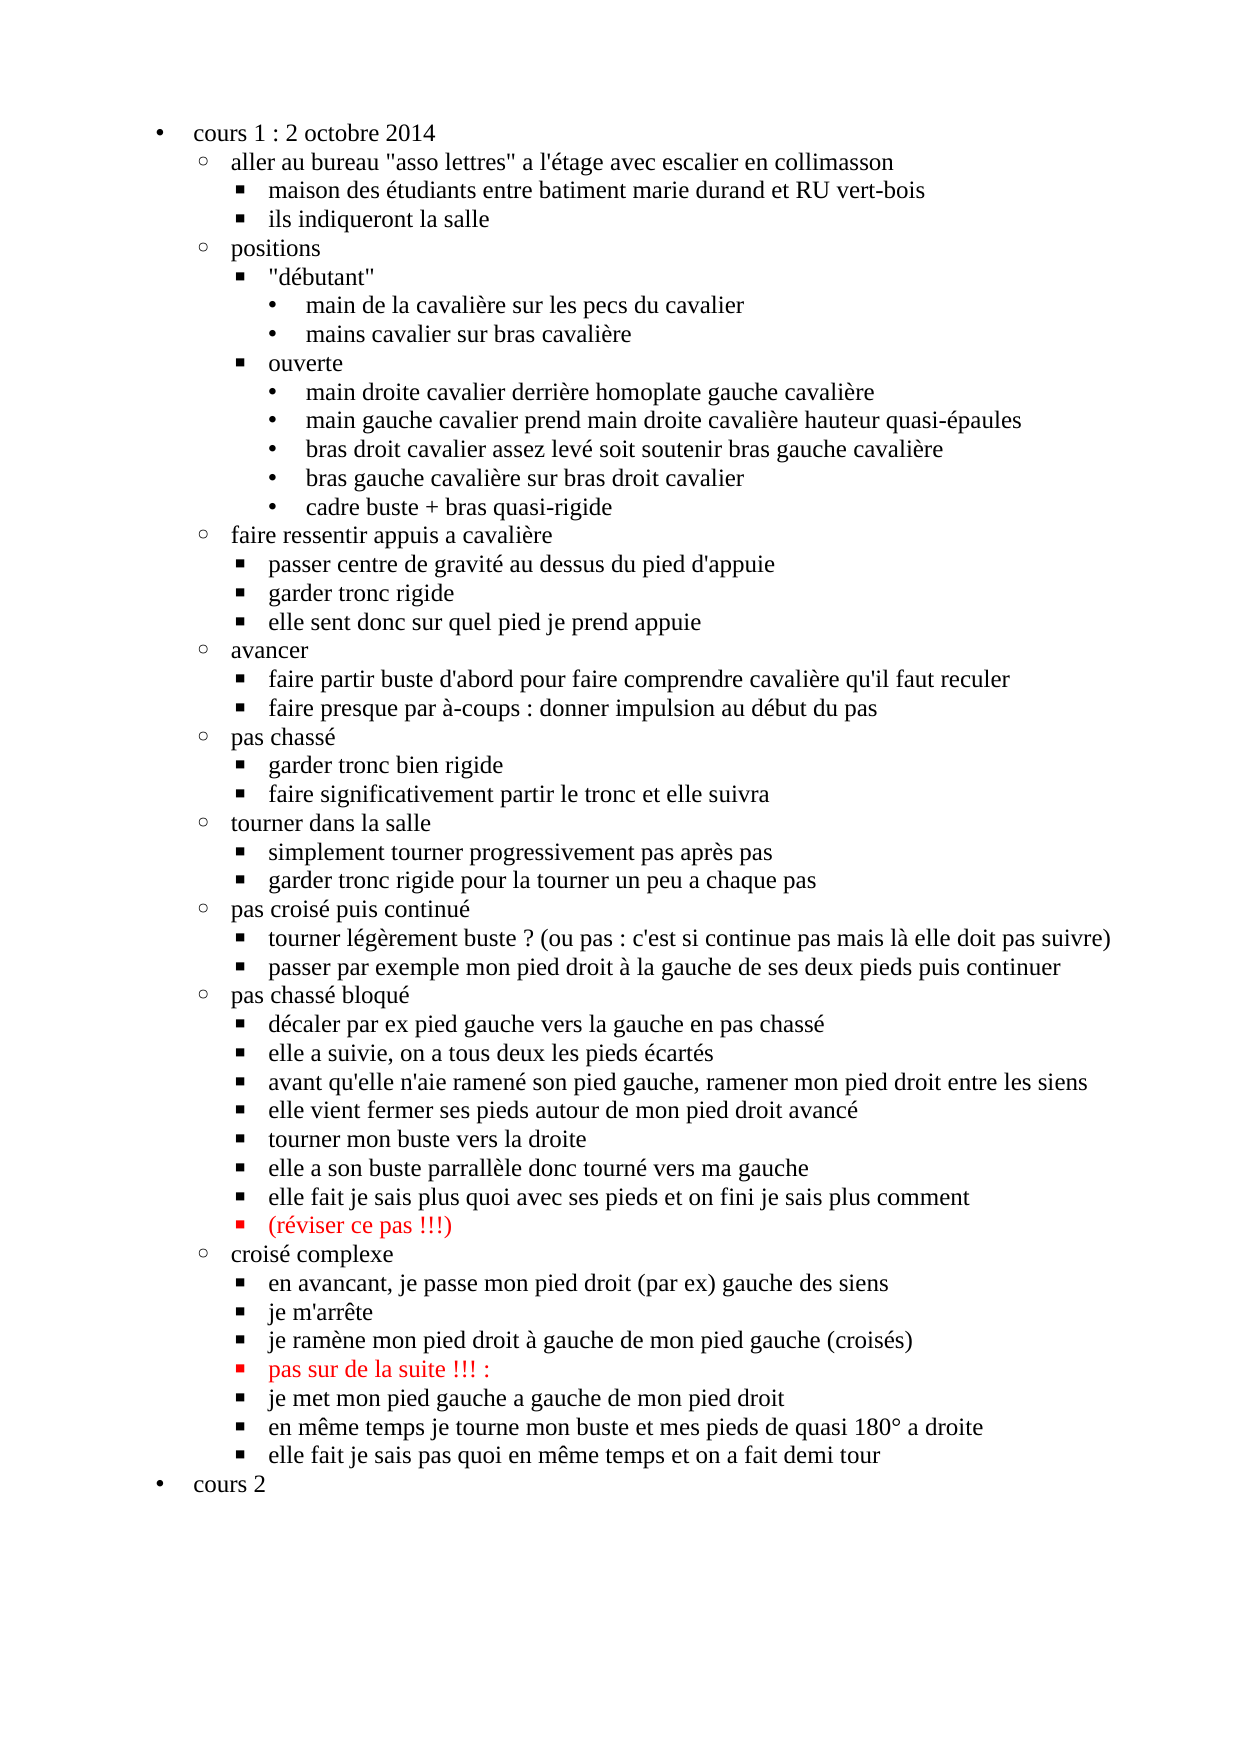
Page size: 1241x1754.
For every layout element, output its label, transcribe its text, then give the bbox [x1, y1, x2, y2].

list tourner mon buste vers la droite [231, 1124, 1122, 1153]
list avant qu'elle n'aie ramené son pied gauche, ramener mon pied droit entre les siens [231, 1067, 1122, 1096]
list je m'arrête [231, 1297, 1122, 1326]
list faire significativement partir le tronc et elle suivra [231, 779, 1122, 808]
list mains cavalier sur bras cavalière [268, 319, 1122, 348]
list garder tronc bien rigide [231, 751, 1122, 779]
list croisé complexe [193, 1239, 1122, 1268]
list décaler par ex pied gauche vers la gauche en pas chassé [231, 1009, 1122, 1038]
list elle vient fermer ses pieds autour de mon pied droit avancé [231, 1096, 1122, 1124]
list (réviser ce pas !!!) [231, 1211, 1122, 1239]
list je ramène mon pied droit à gauche de mon pied gauche (croisés) [231, 1326, 1122, 1354]
list en même temps je tourne mon buste et mes pieds de quasi 180° a droite [231, 1412, 1122, 1441]
list garder tronc rigide pour la tourner un peu a chaque pas [231, 866, 1122, 894]
list bras droit cavalier assez levé soit soutenir bras gauche cavalière [268, 434, 1122, 463]
list pas chassé bloqué [193, 981, 1122, 1009]
list main gauche cavalier prend main droite cavalière hauteur quasi-épaules [268, 406, 1122, 434]
list avancer [193, 636, 1122, 664]
list aller au bureau "asso lettres" a l'étage avec escalier en collimasson [193, 147, 1122, 176]
list positions [193, 233, 1122, 262]
list faire partir buste d'abord pour faire comprendre cavalière qu'il faut reculer [231, 664, 1122, 693]
list faire ressentir appuis a cavalière [193, 521, 1122, 549]
list elle sent donc sur quel pied je prend appuie [231, 607, 1122, 636]
list cours 1 : 2 octobre 2014 [156, 118, 1122, 147]
list tourner dans la salle [193, 808, 1122, 837]
list bras gauche cavalière sur bras droit cavalier [268, 463, 1122, 492]
list cours 2 [156, 1469, 1122, 1498]
list ils indiqueront la salle [231, 204, 1122, 233]
list "débutant" [231, 262, 1122, 291]
list simplement tourner progressivement pas après pas [231, 837, 1122, 866]
list main droite cavalier derrière homoplate gauche cavalière [268, 377, 1122, 406]
list elle fait je sais plus quoi avec ses pieds et on fini je sais plus comment [231, 1182, 1122, 1211]
list faire presque par à-coups : donner impulsion au début du pas [231, 693, 1122, 722]
list en avancant, je passe mon pied droit (par ex) gauche des siens [231, 1268, 1122, 1297]
list cadre buste + bras quasi-rigide [268, 492, 1122, 521]
list elle fait je sais pas quoi en même temps et on a fait demi tour [231, 1441, 1122, 1469]
list pas chassé [193, 722, 1122, 751]
list pas croisé puis continué [193, 894, 1122, 923]
list elle a suivie, on a tous deux les pieds écartés [231, 1038, 1122, 1067]
list passer par exemple mon pied droit à la gauche de ses deux pieds puis continuer [231, 952, 1122, 981]
list elle a son buste parrallèle donc tourné vers ma gauche [231, 1153, 1122, 1182]
list pas sur de la suite !!! : [231, 1354, 1122, 1383]
list tourner légèrement buste ? (ou pas : c'est si continue pas mais là elle doit pas suivre) [231, 923, 1122, 952]
list passer centre de gravité au dessus du pied d'appuie [231, 549, 1122, 578]
list main de la cavalière sur les pecs du cavalier [268, 291, 1122, 319]
list je met mon pied gauche a gauche de mon pied droit [231, 1383, 1122, 1412]
list garder tronc rigide [231, 578, 1122, 607]
list maison des étudiants entre batiment marie durand et RU vert-bois [231, 176, 1122, 204]
list ouverte [231, 348, 1122, 377]
